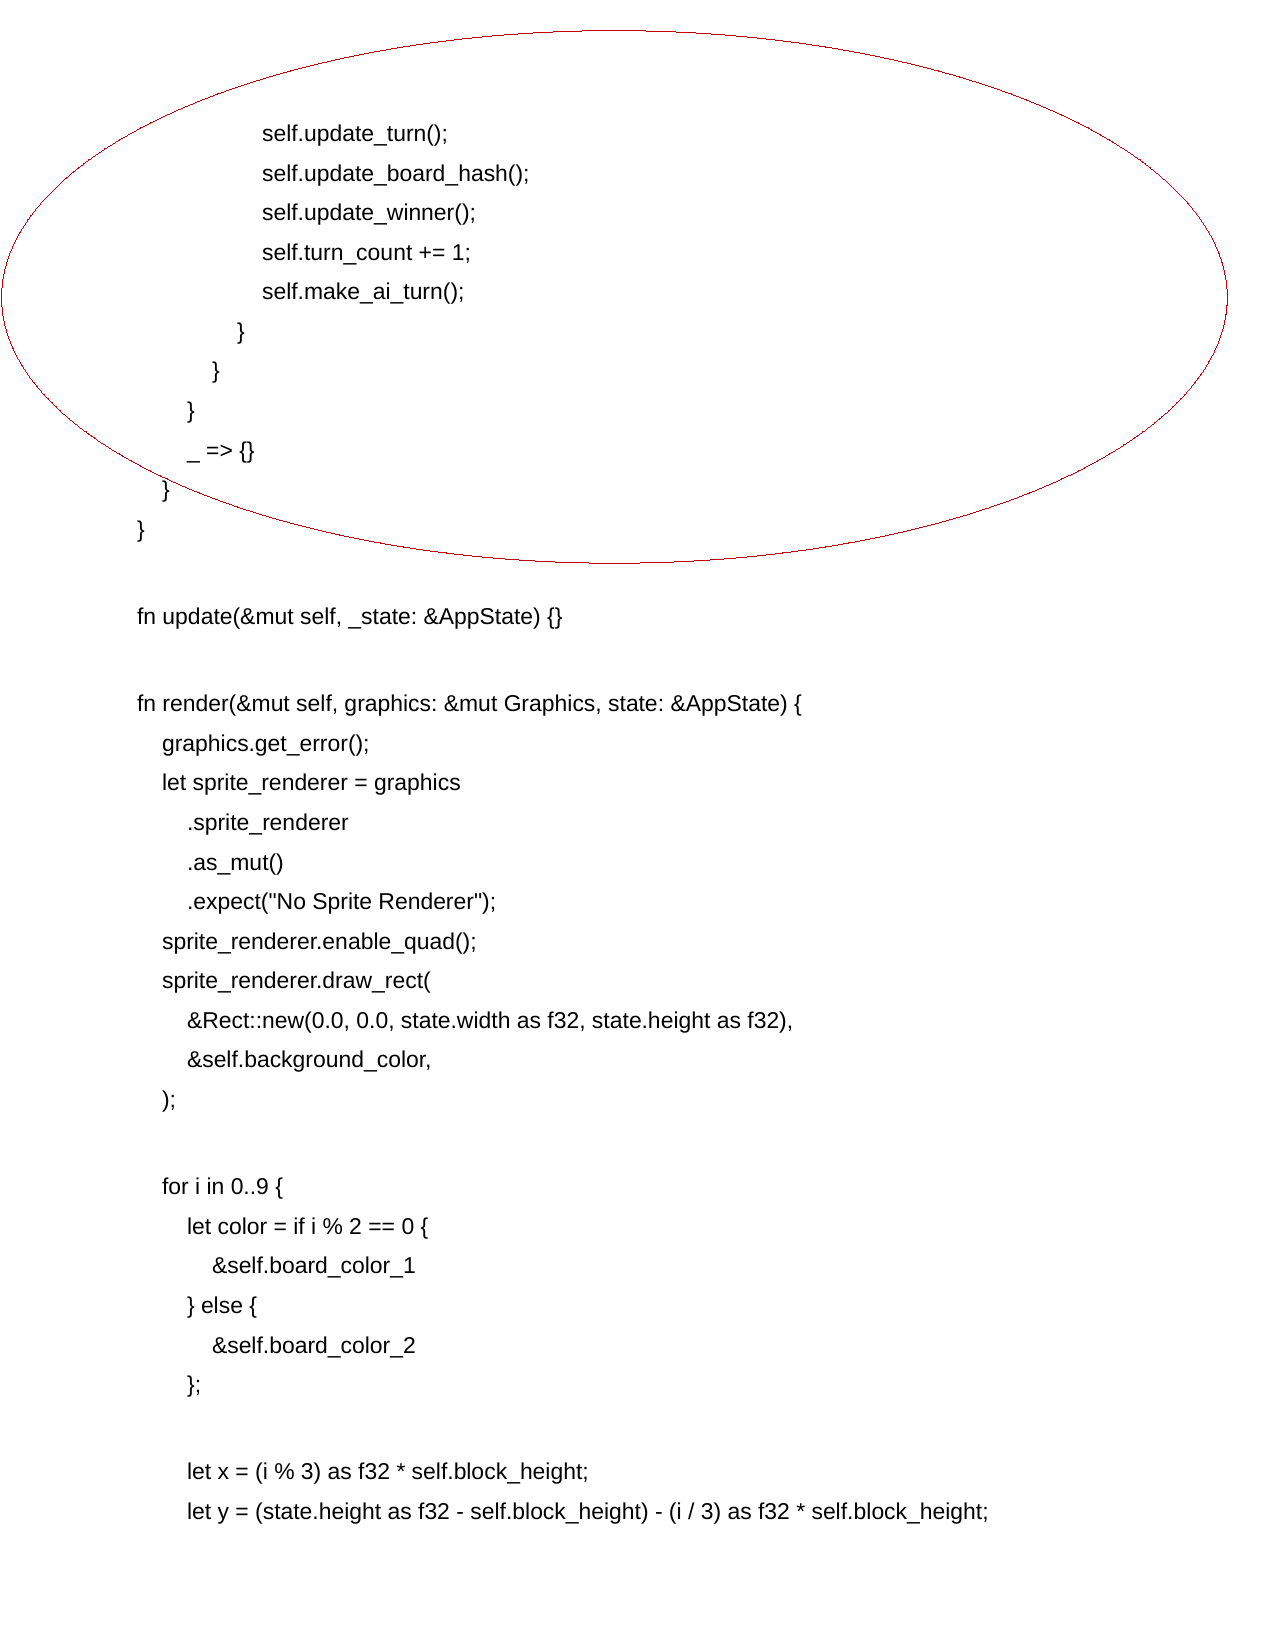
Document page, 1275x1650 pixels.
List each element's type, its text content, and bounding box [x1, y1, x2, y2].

text } [118, 395, 1157, 424]
text &Rect::new(0.0, 0.0, state.width as f32, state.height as f32), [118, 1005, 1157, 1034]
text fn render(&mut self, graphics: &mut Graphics, state: &AppState) { [118, 688, 1157, 717]
text let x = (i % 3) as f32 * self.block_height; [118, 1456, 1157, 1485]
text graphics.get_error(); [118, 728, 1157, 757]
text .expect("No Sprite Renderer"); [118, 886, 1157, 915]
text let y = (state.height as f32 - self.block_height) - (i / 3) as f32 * self.block_height; [118, 1496, 1157, 1525]
text _ => {} [118, 435, 1157, 463]
text self.update_turn(); [118, 118, 1157, 147]
text for i in 0..9 { [118, 1171, 1157, 1200]
text sprite_renderer.enable_quad(); [118, 926, 1157, 954]
text sprite_renderer.draw_rect( [118, 965, 1157, 994]
text .sprite_renderer [118, 807, 1157, 836]
text } [118, 474, 1157, 503]
text &self.board_color_1 [118, 1251, 1157, 1279]
text }; [118, 1369, 1157, 1398]
text } else { [118, 1290, 1157, 1319]
text ); [118, 1084, 1157, 1113]
text .as_mut() [118, 847, 1157, 875]
text fn update(&mut self, _state: &AppState) {} [118, 601, 1157, 630]
text let sprite_renderer = graphics [118, 767, 1157, 796]
text } [118, 356, 1157, 384]
text self.update_board_hash(); [118, 158, 1157, 186]
text let color = if i % 2 == 0 { [118, 1211, 1157, 1240]
text self.make_ai_turn(); [118, 276, 1157, 305]
text } [118, 316, 1157, 345]
text &self.board_color_2 [118, 1330, 1157, 1358]
text } [118, 514, 1157, 543]
text self.turn_count += 1; [118, 237, 1157, 266]
text &self.background_color, [118, 1044, 1157, 1073]
text self.update_winner(); [118, 197, 1157, 226]
